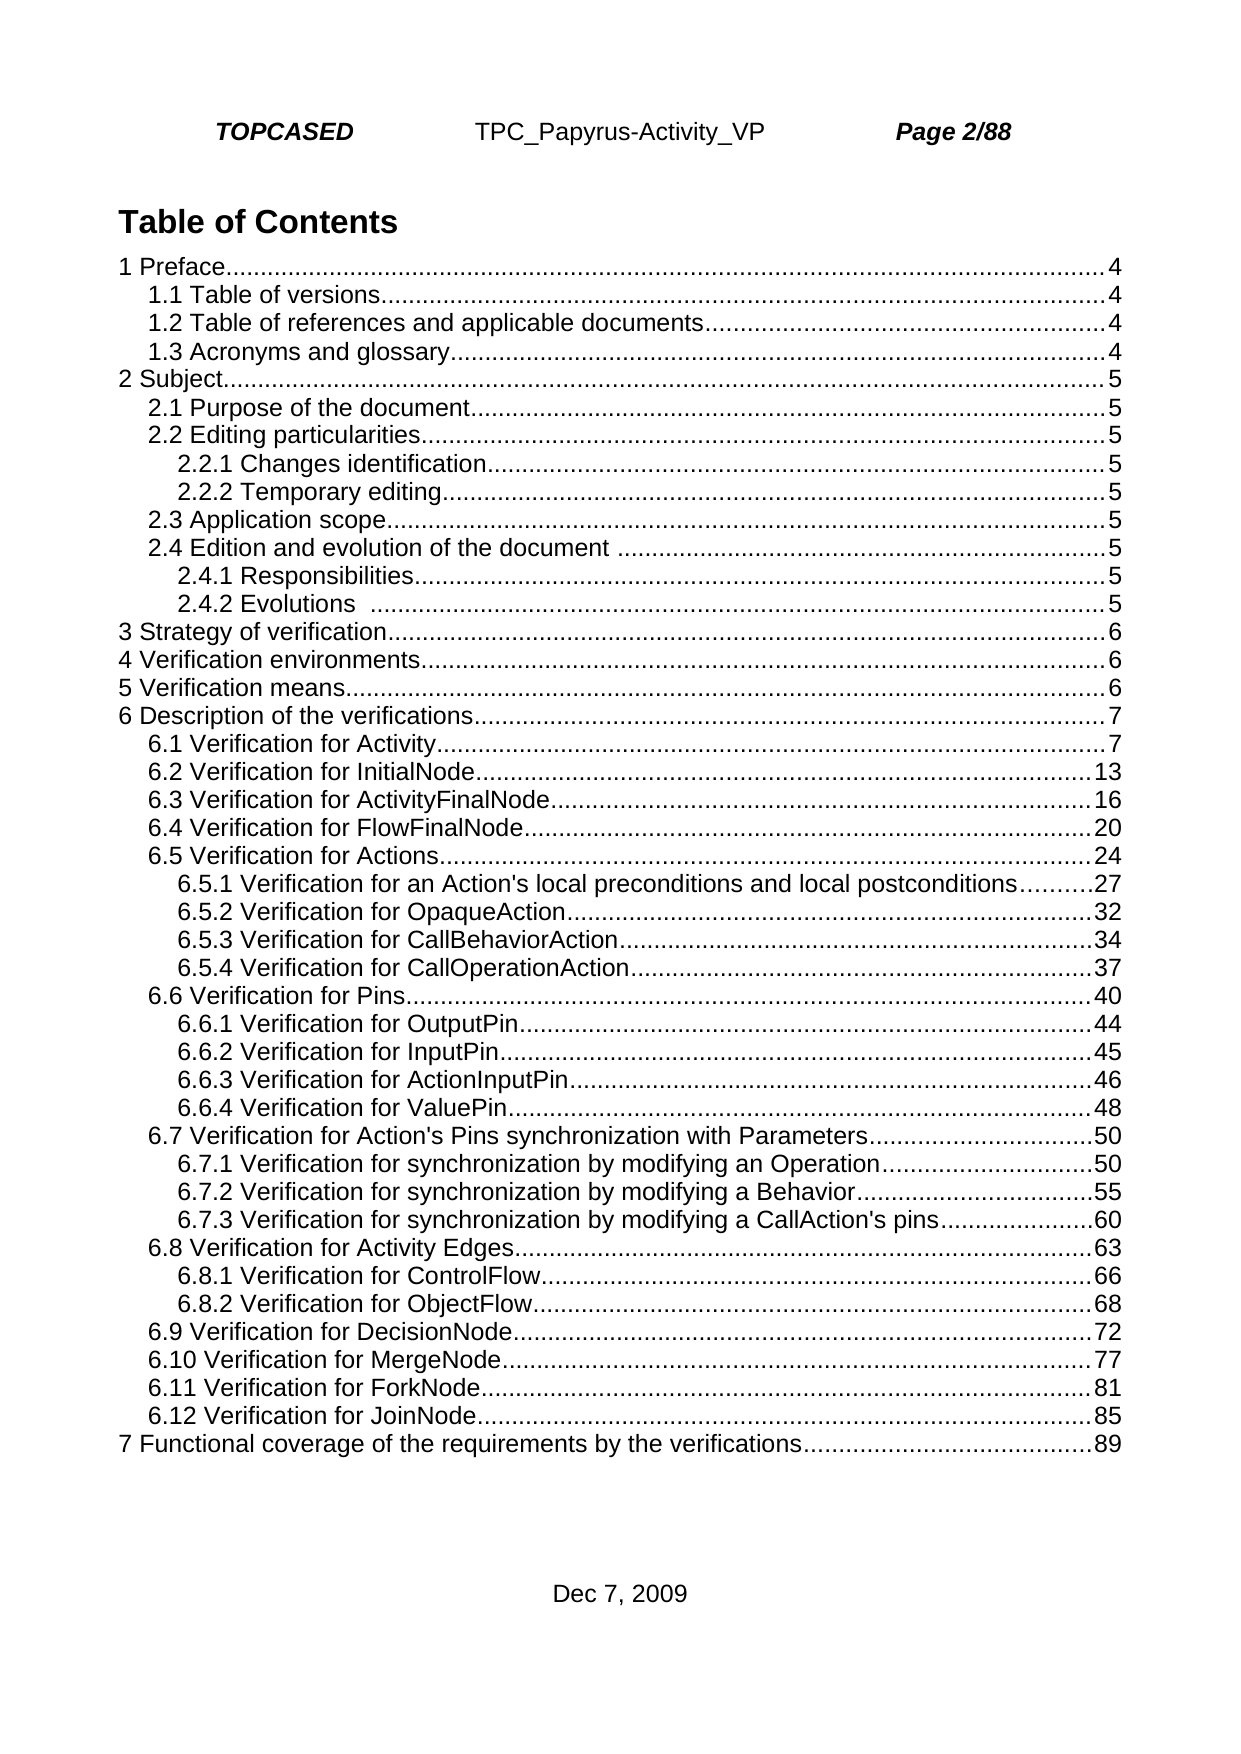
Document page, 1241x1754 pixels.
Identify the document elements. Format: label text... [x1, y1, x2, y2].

text 6.12 Verification for JoinNode 85 [148, 1402, 1122, 1430]
text 6.1 Verification for Activity 7 [148, 729, 1122, 757]
text 1.2 Table of references and applicable documents 4 [148, 309, 1122, 337]
text 6.7 Verification for Action's Pins synchronization with Parameters 50 [148, 1122, 1122, 1150]
text 6 Description of the verifications 7 [118, 701, 1122, 729]
text 6.6.3 Verification for ActionInputPin 46 [177, 1066, 1122, 1094]
text 6.11 Verification for ForkNode 81 [148, 1374, 1122, 1402]
text 6.7.3 Verification for synchronization by modifying a CallAction's pins 60 [177, 1206, 1122, 1234]
text 1.1 Table of versions 4 [148, 281, 1122, 309]
text 2.4.2 Evolutions 5 [177, 589, 1122, 617]
text 6.7.2 Verification for synchronization by modifying a Behavior 55 [177, 1178, 1122, 1206]
text 6.8.2 Verification for ObjectFlow 68 [177, 1290, 1122, 1318]
text 6.5.3 Verification for CallBehaviorAction 34 [177, 926, 1122, 954]
text 2.1 Purpose of the document 5 [148, 393, 1122, 421]
text 6.10 Verification for MergeNode 77 [148, 1346, 1122, 1374]
subtitle Table of Contents [118, 204, 1122, 241]
text 2.2.2 Temporary editing 5 [177, 477, 1122, 505]
text 2.2 Editing particularities 5 [148, 421, 1122, 449]
text 2.3 Application scope 5 [148, 505, 1122, 533]
text 6.3 Verification for ActivityFinalNode 16 [148, 786, 1122, 813]
text 5 Verification means 6 [118, 673, 1122, 701]
text 3 Strategy of verification 6 [118, 617, 1122, 645]
text 6.5.1 Verification for an Action's local preconditions and local postconditions 27 [177, 869, 1122, 898]
text 6.8.1 Verification for ControlFlow 66 [177, 1262, 1122, 1290]
text 6.8 Verification for Activity Edges 63 [148, 1234, 1122, 1262]
text 4 Verification environments 6 [118, 645, 1122, 673]
text 6.4 Verification for FlowFinalNode 20 [148, 813, 1122, 842]
text 6.5.4 Verification for CallOperationAction 37 [177, 954, 1122, 982]
text 6.6.1 Verification for OutputPin 44 [177, 1010, 1122, 1038]
text 6.5 Verification for Actions 24 [148, 842, 1122, 869]
text 1.3 Acronyms and glossary 4 [148, 337, 1122, 365]
text 6.6.2 Verification for InputPin 45 [177, 1038, 1122, 1066]
text 2.2.1 Changes identification 5 [177, 449, 1122, 477]
text 6.6 Verification for Pins 40 [148, 982, 1122, 1010]
text 2 Subject 5 [118, 365, 1122, 393]
text 6.6.4 Verification for ValuePin 48 [177, 1094, 1122, 1122]
text 2.4 Edition and evolution of the document 5 [148, 533, 1122, 561]
text 6.9 Verification for DecisionNode 72 [148, 1318, 1122, 1346]
text 1 Preface 4 [118, 253, 1122, 281]
text 7 Functional coverage of the requirements by the verifications 89 [118, 1430, 1122, 1458]
text 2.4.1 Responsibilities 5 [177, 561, 1122, 589]
text 6.5.2 Verification for OpaqueAction 32 [177, 898, 1122, 926]
text 6.7.1 Verification for synchronization by modifying an Operation 50 [177, 1150, 1122, 1178]
text 6.2 Verification for InitialNode 13 [148, 757, 1122, 786]
